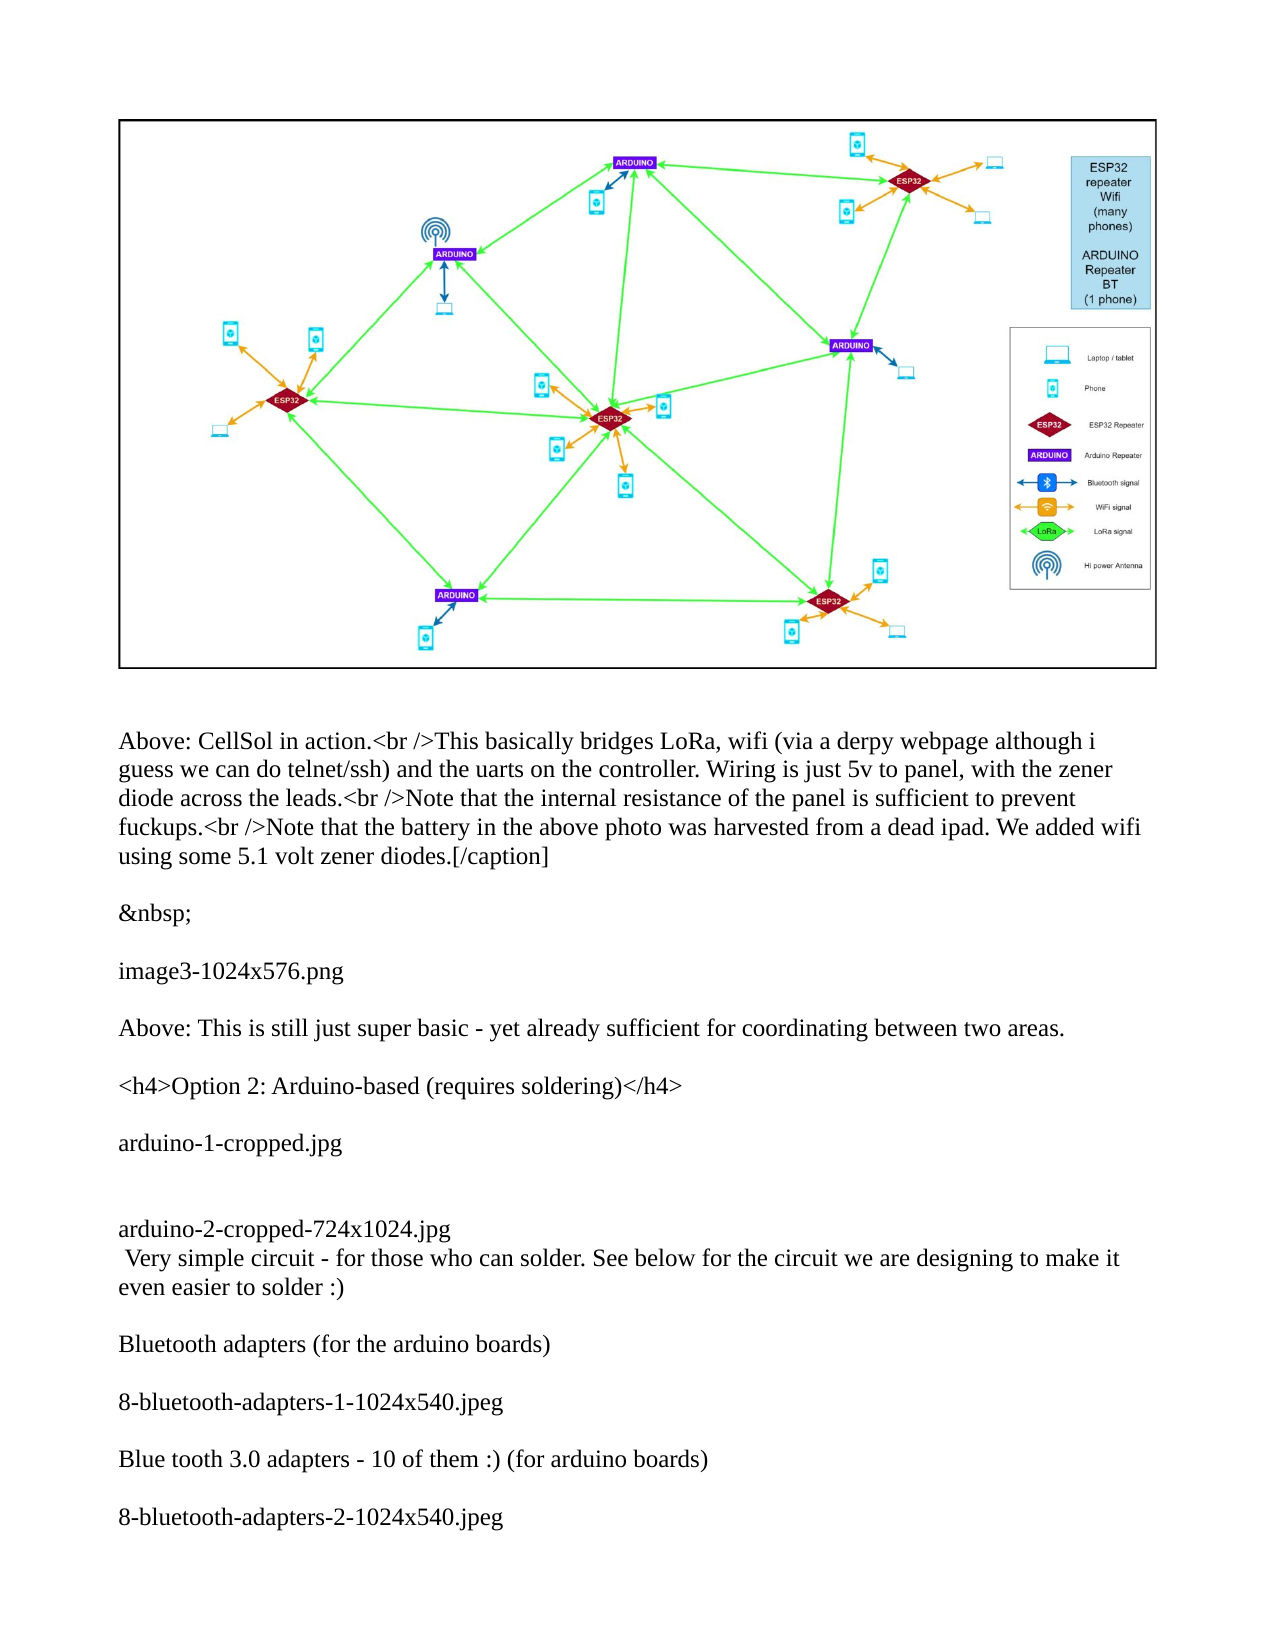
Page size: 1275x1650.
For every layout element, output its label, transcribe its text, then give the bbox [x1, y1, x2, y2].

text Above: CellSol in action.<br />This basically bridges LoRa, wifi (via a derpy webpage although i guess we can do telnet/ssh) and the uarts on the controller. Wiring is just 5v to panel, with the zener diode across the leads.<br />Note that the internal resistance of the panel is sufficient to prevent fuckups.<br />Note that the battery in the above photo was harvested from a dead ipad. We added wifi using some 5.1 volt zener diodes.[/caption] [118, 726, 1157, 869]
text Above: This is still just super basic - yet already sufficient for coordinating between two areas. [118, 1013, 1157, 1042]
text Blue tooth 3.0 adapters - 10 of them :) (for arduino boards) [118, 1444, 1157, 1473]
text Bluetooth adapters (for the arduino boards) [118, 1329, 1157, 1358]
text arduino-2-cropped-724x1024.jpg [118, 1214, 1157, 1243]
text image3-1024x576.png [118, 956, 1157, 984]
text Very simple circuit - for those who can solder. See below for the circuit we are designing to make it even easier to solder :) [118, 1243, 1157, 1301]
text <h4>Option 2: Arduino-based (requires soldering)</h4> [118, 1071, 1157, 1099]
picture [118, 119, 1157, 668]
text 8-bluetooth-adapters-1-1024x540.jpeg [118, 1387, 1157, 1416]
text 8-bluetooth-adapters-2-1024x540.jpeg [118, 1502, 1157, 1531]
text &nbsp; [118, 898, 1157, 927]
text arduino-1-cropped.jpg [118, 1128, 1157, 1157]
